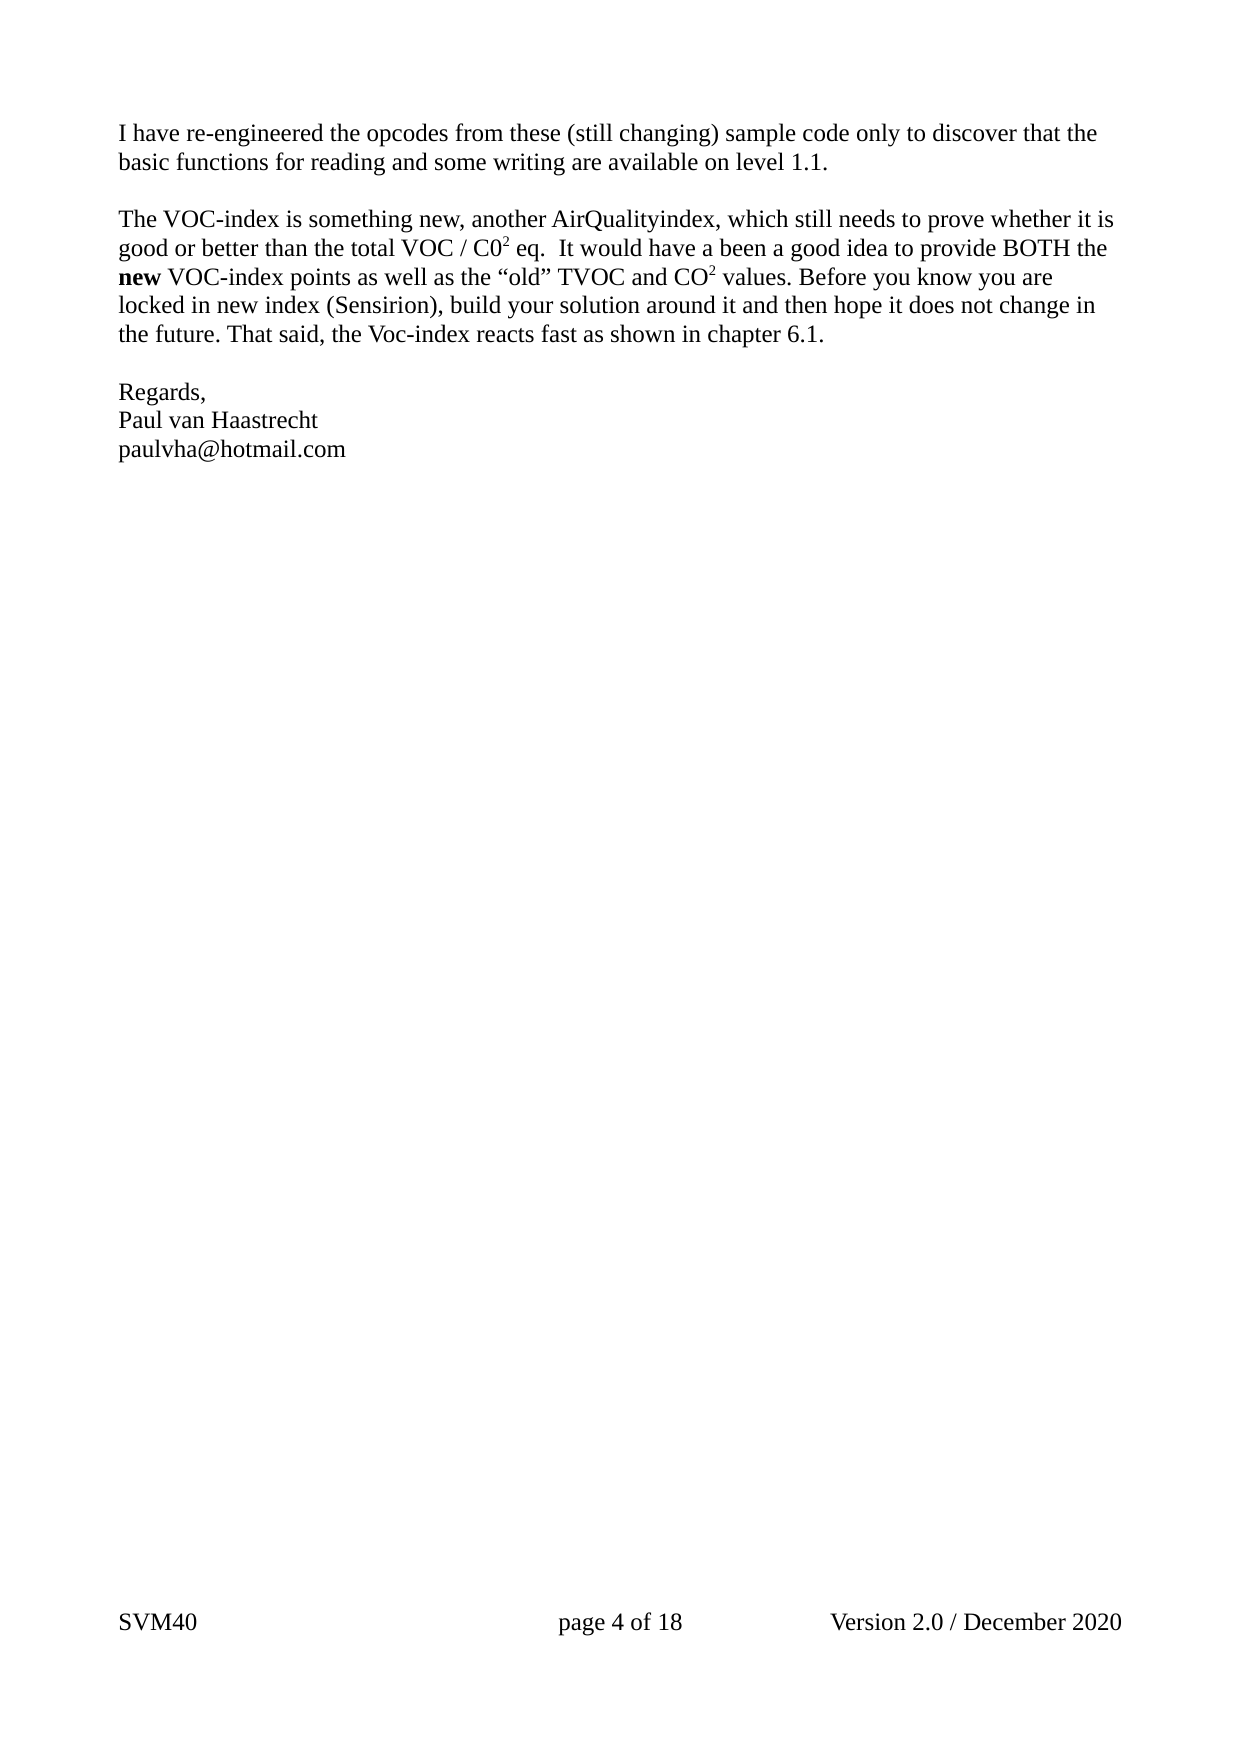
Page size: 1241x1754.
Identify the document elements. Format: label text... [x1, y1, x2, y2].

text Regards, [118, 377, 1122, 406]
text paulvha@hotmail.com [118, 434, 1122, 463]
text Paul van Haastrecht [118, 406, 1122, 434]
text I have re-engineered the opcodes from these (still changing) sample code only to discover that the basic functions for reading and some writing are available on level 1.1. [118, 118, 1122, 176]
text The VOC-index is something new, another AirQualityindex, which still needs to prove whether it is good or better than the total VOC / C02 eq. It would have a been a good idea to provide BOTH the new VOC-index points as well as the “old” TVOC and CO2 values. Before you know you are locked in new index (Sensirion), build your solution around it and then hope it does not change in the future. That said, the Voc-index reacts fast as shown in chapter 6.1. [118, 204, 1122, 348]
